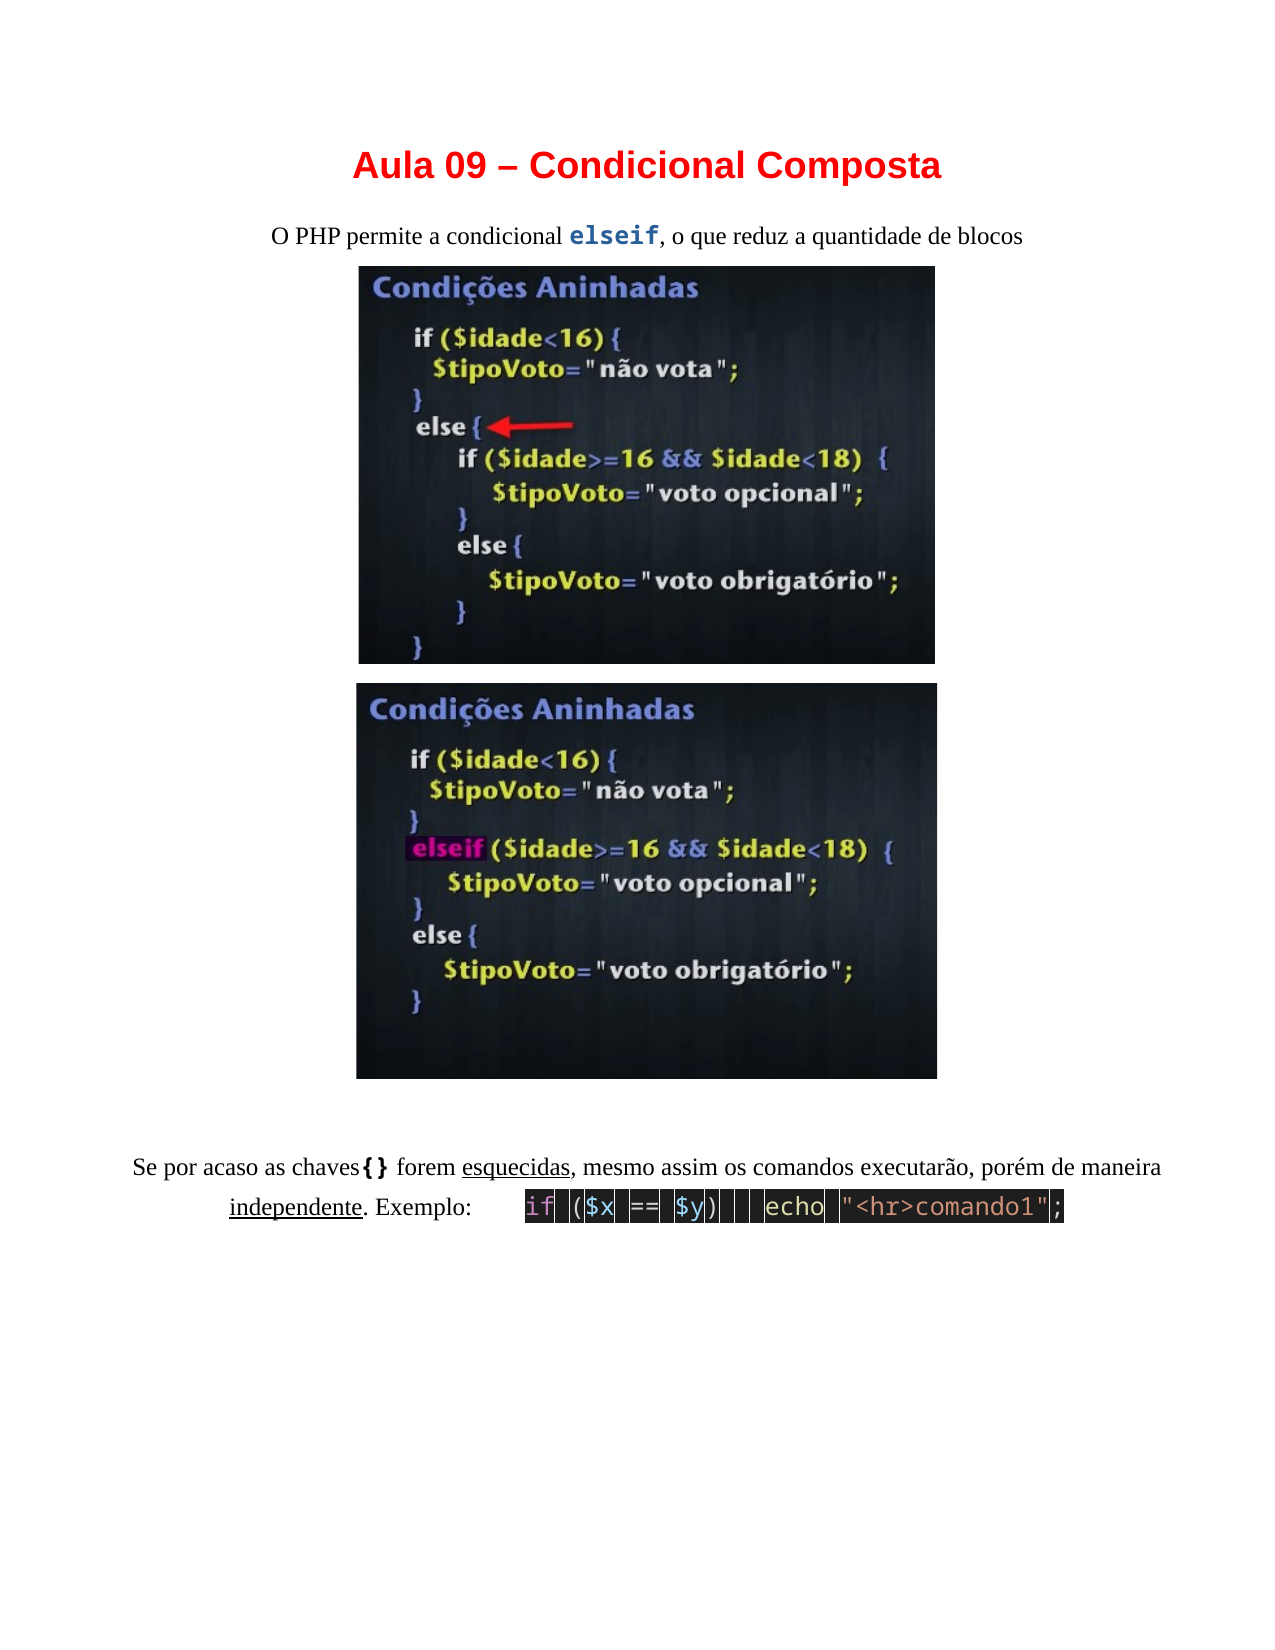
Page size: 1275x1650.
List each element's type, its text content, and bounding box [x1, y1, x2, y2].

picture [358, 266, 935, 664]
picture [356, 683, 938, 1079]
text O PHP permite a condicional elseif, o que reduz a quantidade de blocos [118, 199, 1175, 251]
text Se por acaso as chaves{} forem esquecidas, mesmo assim os comandos executarão, porém de maneira independente. Exemplo: if ($x == $y) echo "<hr>comando1"; [118, 1148, 1175, 1223]
subtitle Aula 09 – Condicional Composta [118, 143, 1175, 187]
